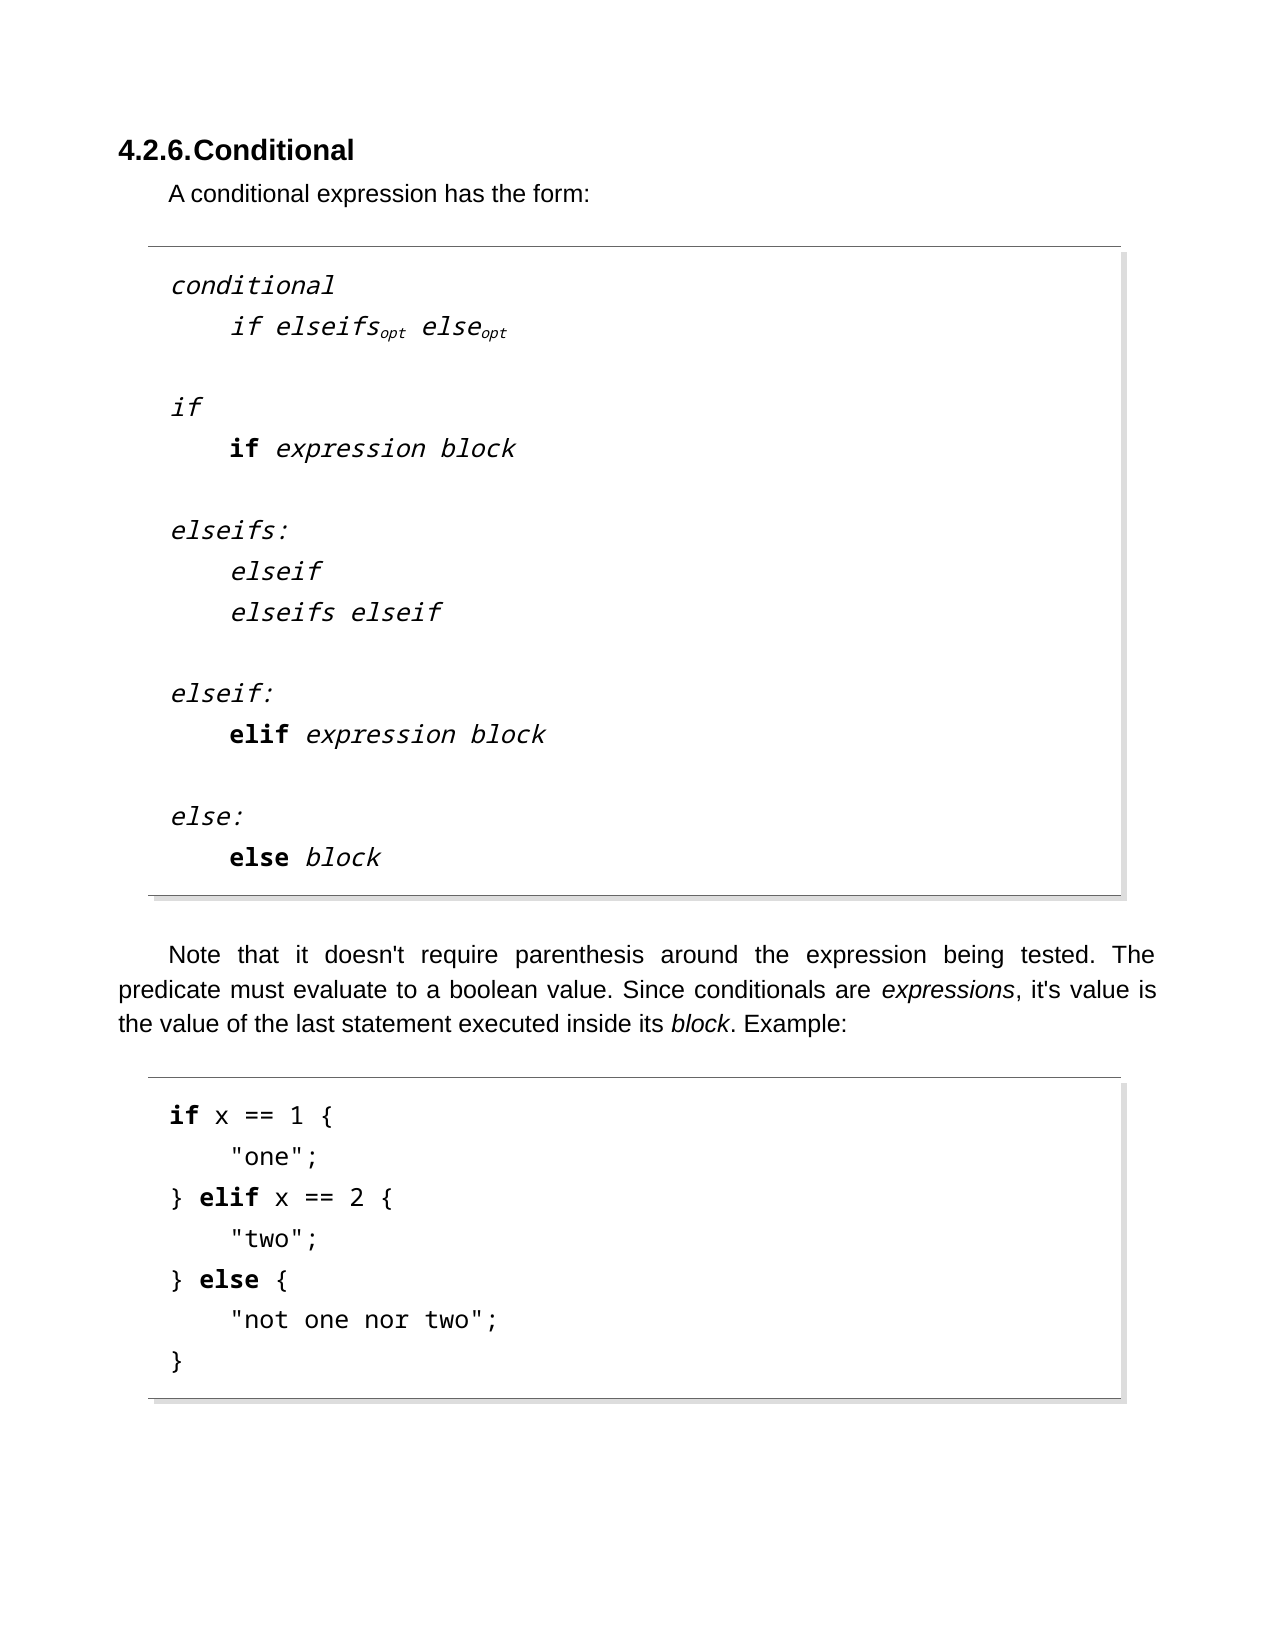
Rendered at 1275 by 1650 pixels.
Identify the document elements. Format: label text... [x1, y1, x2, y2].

subtitle Conditional [118, 133, 1157, 166]
text elseif: [148, 655, 1121, 696]
text else block [148, 818, 1121, 894]
text Note that it doesn't require parenthesis around the expression being tested. The predicate must evaluate to a boolean value. Since conditionals are expressions, it's value is the value of the last statement executed inside its block. Example: [118, 940, 1157, 1038]
text "two"; [148, 1199, 1121, 1240]
text conditional [148, 247, 1121, 287]
text elseifs: [148, 491, 1121, 532]
text if [148, 369, 1121, 410]
text "not one nor two"; [148, 1281, 1121, 1322]
text else: [148, 777, 1121, 818]
text } elif x == 2 { [148, 1158, 1121, 1199]
text elseifs elseif [148, 573, 1121, 628]
text "one"; [148, 1118, 1121, 1158]
text if expression block [148, 410, 1121, 465]
text if x == 1 { [148, 1078, 1121, 1118]
text A conditional expression has the form: [118, 179, 1157, 208]
text } [148, 1322, 1121, 1398]
text } else { [148, 1240, 1121, 1281]
text elseif [148, 532, 1121, 573]
text elif expression block [148, 696, 1121, 751]
text if elseifsopt elseopt [148, 287, 1121, 342]
